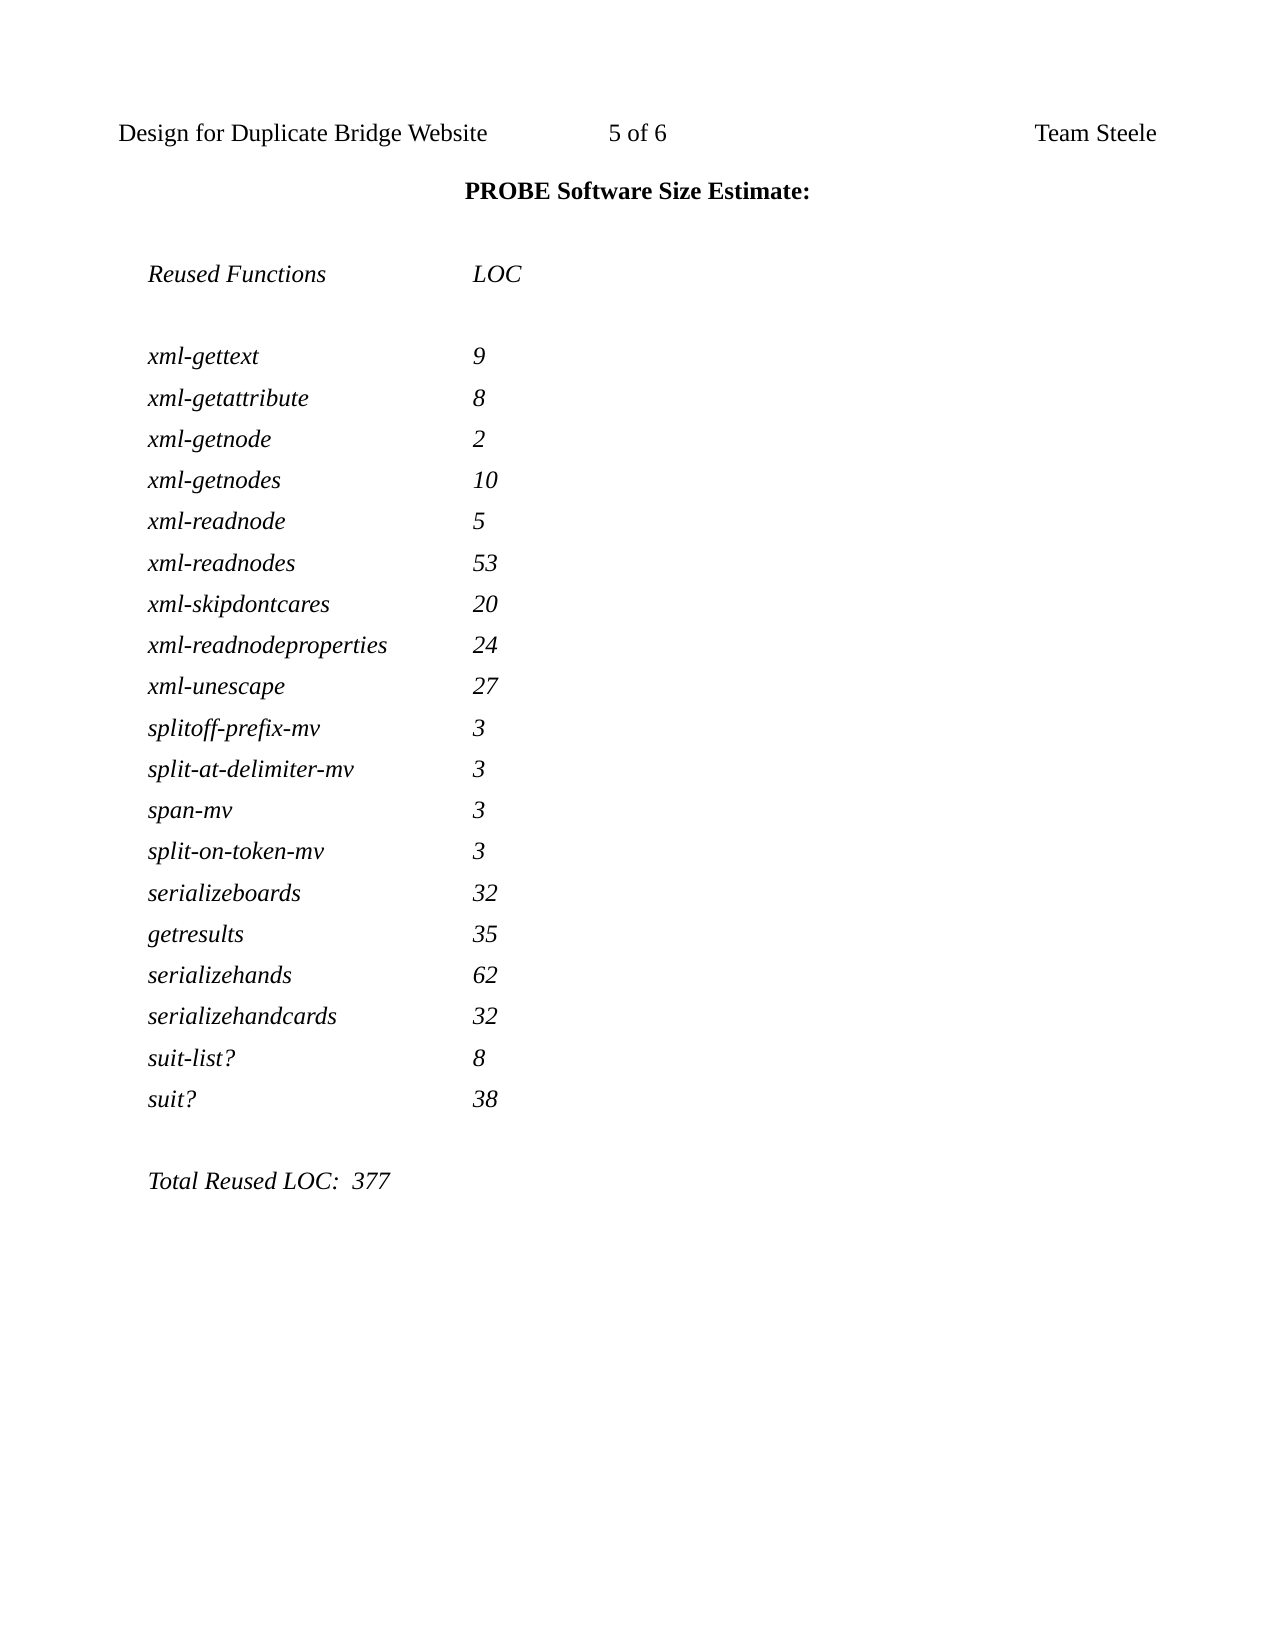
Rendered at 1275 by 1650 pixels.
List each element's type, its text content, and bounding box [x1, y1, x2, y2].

text span-mv 3 [148, 795, 1157, 824]
text suit? 38 [148, 1084, 1157, 1113]
text Total Reused LOC: 377 [148, 1166, 1157, 1195]
text suit-list? 8 [148, 1043, 1157, 1071]
text PROBE Software Size Estimate: [118, 176, 1157, 205]
text Reused Functions LOC [148, 259, 1157, 288]
text xml-getnodes 10 [148, 465, 1157, 494]
text xml-skipdontcares 20 [148, 589, 1157, 618]
text xml-readnodes 53 [148, 548, 1157, 576]
text xml-getnode 2 [148, 424, 1157, 453]
text xml-readnodeproperties 24 [148, 630, 1157, 659]
text xml-gettext 9 [148, 341, 1157, 370]
text splitoff-prefix-mv 3 [148, 713, 1157, 741]
text split-at-delimiter-mv 3 [148, 754, 1157, 783]
text serializehands 62 [148, 960, 1157, 989]
text xml-unescape 27 [148, 671, 1157, 700]
text getresults 35 [148, 919, 1157, 948]
text serializeboards 32 [148, 878, 1157, 906]
text xml-getattribute 8 [148, 383, 1157, 411]
text xml-readnode 5 [148, 506, 1157, 535]
text serializehandcards 32 [148, 1001, 1157, 1030]
text split-on-token-mv 3 [148, 836, 1157, 865]
